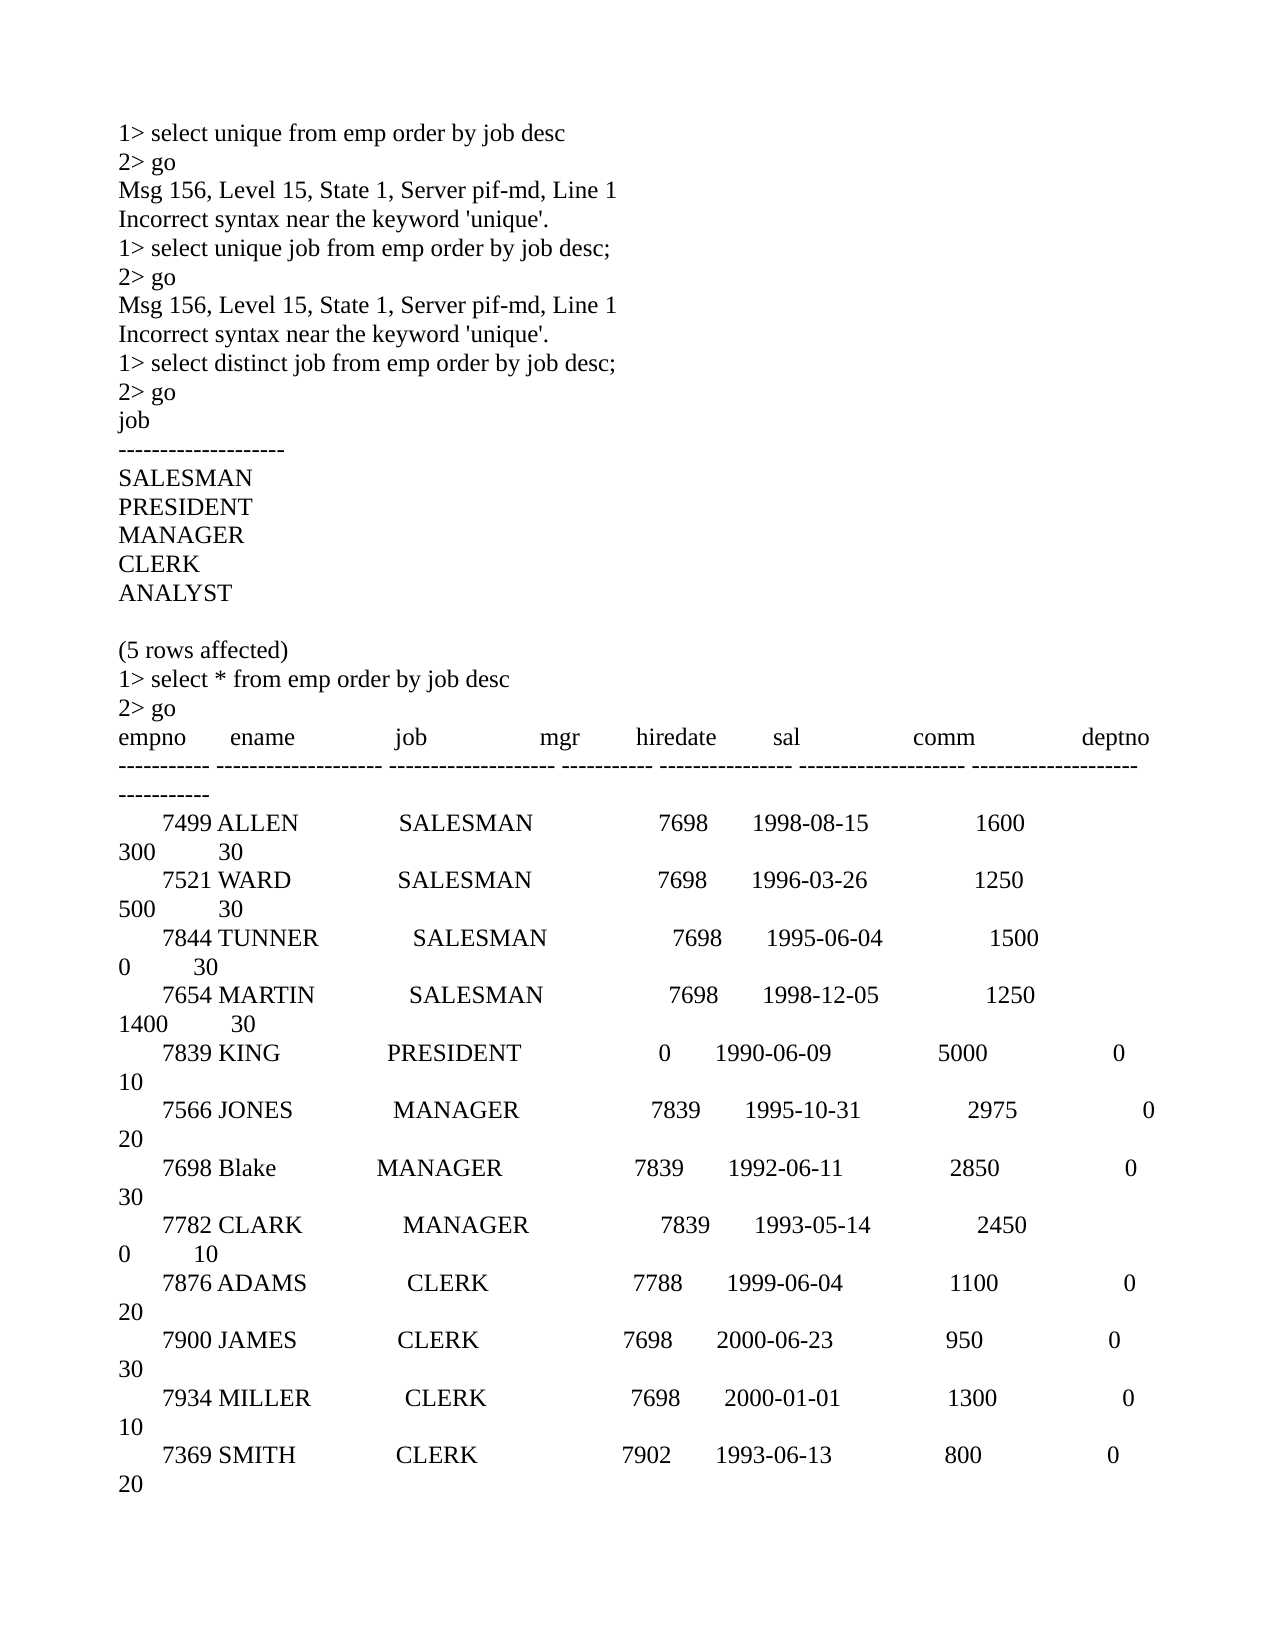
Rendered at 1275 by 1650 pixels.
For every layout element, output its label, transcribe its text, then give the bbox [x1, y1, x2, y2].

text 2> go [118, 147, 1157, 176]
text PRESIDENT [118, 492, 1157, 521]
text (5 rows affected) [118, 636, 1157, 664]
text ----------- -------------------- -------------------- ----------- ---------------- -------------------- -------------------- ----------- [118, 751, 1157, 808]
text 7654 MARTIN SALESMAN 7698 1998-12-05 1250 1400 30 [118, 981, 1157, 1038]
text 7566 JONES MANAGER 7839 1995-10-31 2975 0 20 [118, 1096, 1157, 1153]
text Incorrect syntax near the keyword 'unique'. [118, 204, 1157, 233]
text 7782 CLARK MANAGER 7839 1993-05-14 2450 0 10 [118, 1211, 1157, 1268]
text CLERK [118, 549, 1157, 578]
text SALESMAN [118, 463, 1157, 492]
text ANALYST [118, 578, 1157, 607]
text 7839 KING PRESIDENT 0 1990-06-09 5000 0 10 [118, 1038, 1157, 1096]
text 7698 Blake MANAGER 7839 1992-06-11 2850 0 30 [118, 1153, 1157, 1211]
text Msg 156, Level 15, State 1, Server pif-md, Line 1 [118, 176, 1157, 204]
text Incorrect syntax near the keyword 'unique'. [118, 319, 1157, 348]
text 7876 ADAMS CLERK 7788 1999-06-04 1100 0 20 [118, 1268, 1157, 1326]
text 1> select distinct job from emp order by job desc; [118, 348, 1157, 377]
text 7900 JAMES CLERK 7698 2000-06-23 950 0 30 [118, 1326, 1157, 1383]
text -------------------- [118, 434, 1157, 463]
text 7934 MILLER CLERK 7698 2000-01-01 1300 0 10 [118, 1383, 1157, 1441]
text 7499 ALLEN SALESMAN 7698 1998-08-15 1600 300 30 [118, 808, 1157, 866]
text 7369 SMITH CLERK 7902 1993-06-13 800 0 20 [118, 1441, 1157, 1498]
text 1> select unique from emp order by job desc [118, 118, 1157, 147]
text 2> go [118, 262, 1157, 291]
text empno ename job mgr hiredate sal comm deptno [118, 722, 1157, 751]
text 7844 TUNNER SALESMAN 7698 1995-06-04 1500 0 30 [118, 923, 1157, 981]
text MANAGER [118, 521, 1157, 549]
text job [118, 406, 1157, 434]
text Msg 156, Level 15, State 1, Server pif-md, Line 1 [118, 291, 1157, 319]
text 1> select * from emp order by job desc [118, 664, 1157, 693]
text 2> go [118, 377, 1157, 406]
text 1> select unique job from emp order by job desc; [118, 233, 1157, 262]
text 7521 WARD SALESMAN 7698 1996-03-26 1250 500 30 [118, 866, 1157, 923]
text 2> go [118, 693, 1157, 722]
